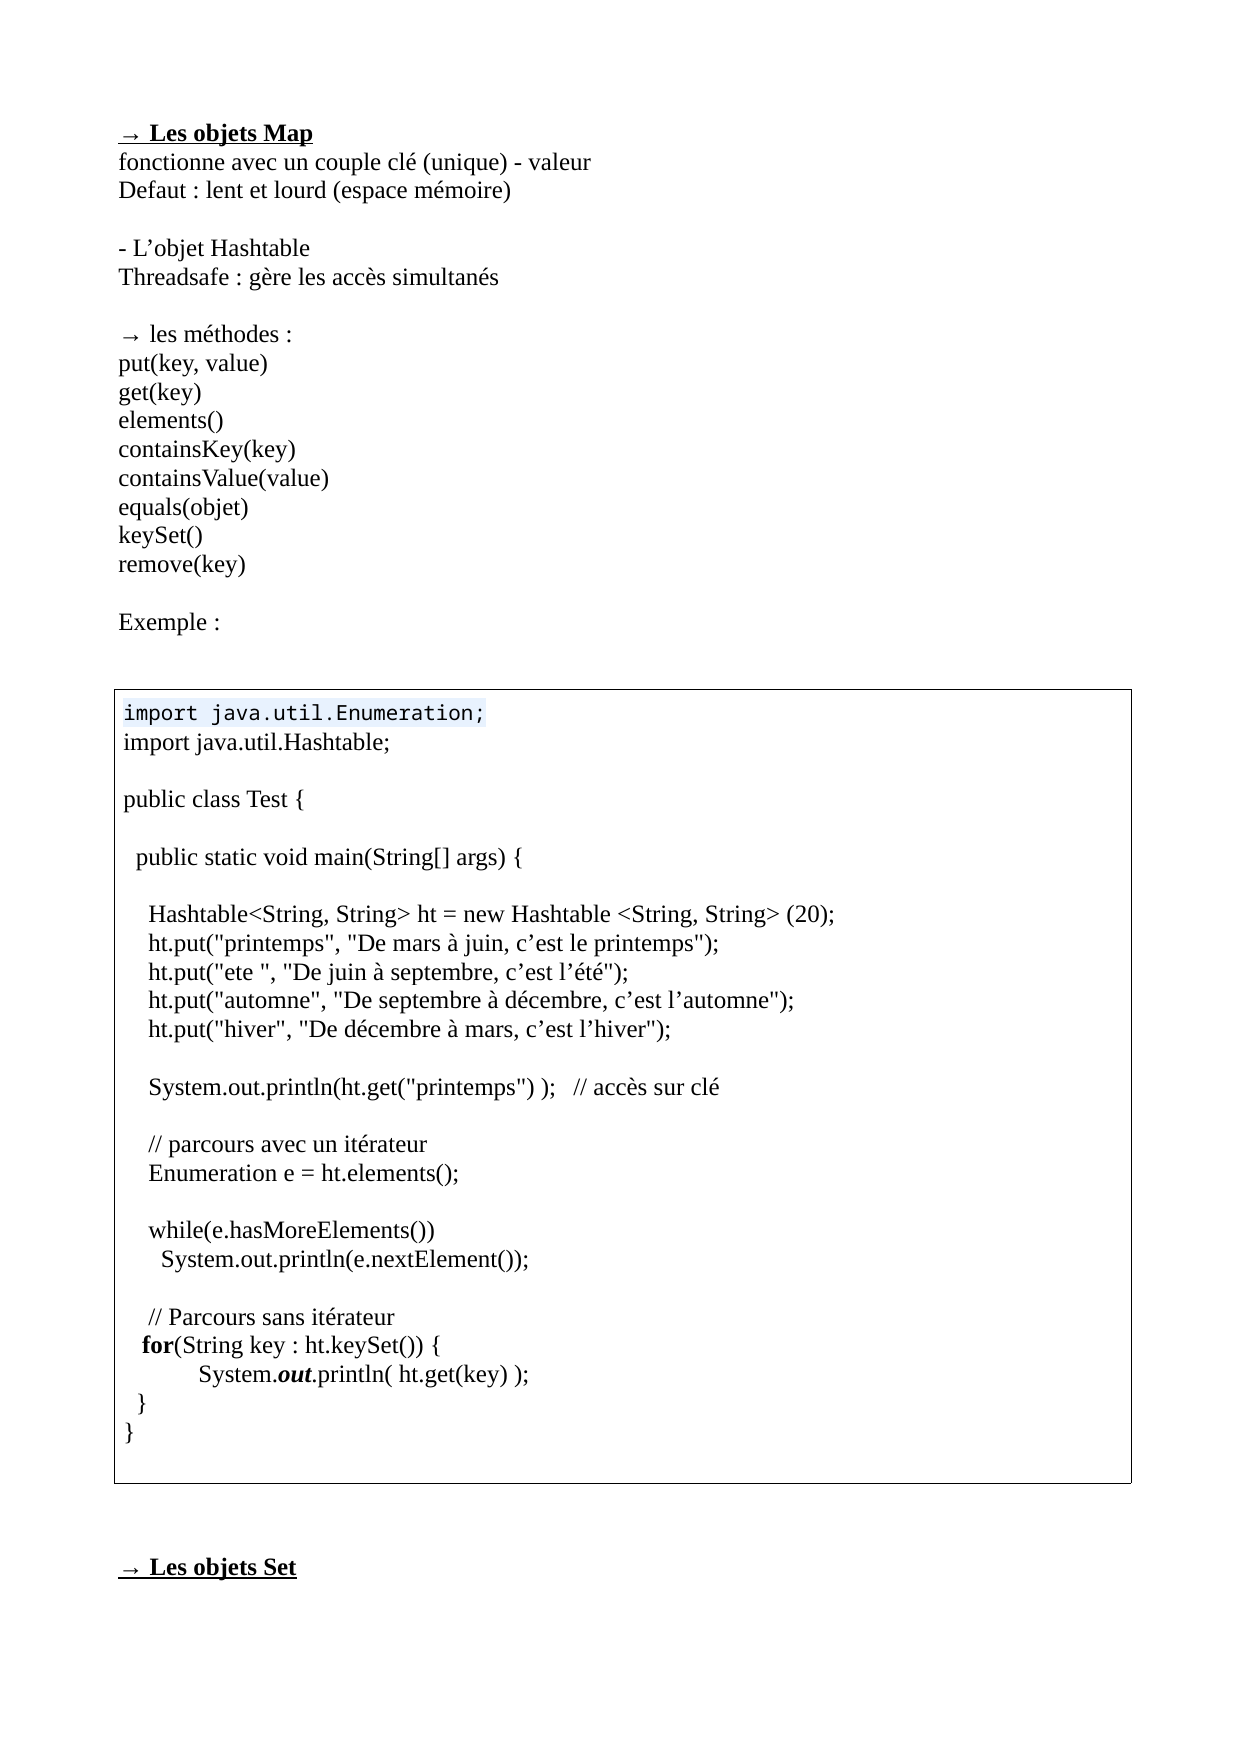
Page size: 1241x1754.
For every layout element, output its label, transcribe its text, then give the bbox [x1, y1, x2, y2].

text → les méthodes : [118, 319, 1122, 348]
text import java.util.Hashtable; [123, 727, 1122, 755]
text Threadsafe : gère les accès simultanés [118, 262, 1122, 291]
text import java.util.Enumeration; [123, 698, 1122, 727]
text Hashtable<String, String> ht = new Hashtable <String, String> (20); [123, 899, 1122, 928]
text Enumeration e = ht.elements(); [123, 1158, 1122, 1187]
text get(key) [118, 377, 1122, 406]
text ht.put("printemps", "De mars à juin, c’est le printemps"); [123, 928, 1122, 957]
text containsValue(value) [118, 463, 1122, 492]
text containsKey(key) [118, 434, 1122, 463]
text → Les objets Map [118, 118, 1122, 147]
text // Parcours sans itérateur [123, 1302, 1122, 1330]
text public static void main(String[] args) { [123, 842, 1122, 870]
text - L’objet Hashtable [118, 233, 1122, 262]
text public class Test { [123, 784, 1122, 813]
text for(String key : ht.keySet()) { [123, 1330, 1122, 1359]
text remove(key) [118, 549, 1122, 578]
text // parcours avec un itérateur [123, 1129, 1122, 1158]
text } [123, 1388, 1122, 1417]
text elements() [118, 406, 1122, 434]
text System.out.println(e.nextElement()); [123, 1244, 1122, 1273]
text Defaut : lent et lourd (espace mémoire) [118, 176, 1122, 204]
text System.out.println(ht.get("printemps") ); // accès sur clé [123, 1072, 1122, 1100]
text keySet() [118, 521, 1122, 549]
text System.out.println( ht.get(key) ); [123, 1359, 1122, 1388]
text fonctionne avec un couple clé (unique) - valeur [118, 147, 1122, 176]
text Exemple : [118, 607, 1122, 636]
text put(key, value) [118, 348, 1122, 377]
text ht.put("ete ", "De juin à septembre, c’est l’été"); [123, 957, 1122, 985]
text ht.put("automne", "De septembre à décembre, c’est l’automne"); [123, 985, 1122, 1014]
text equals(objet) [118, 492, 1122, 521]
text while(e.hasMoreElements()) [123, 1215, 1122, 1244]
text } [123, 1417, 1122, 1445]
text → Les objets Set [118, 1552, 1122, 1581]
text ht.put("hiver", "De décembre à mars, c’est l’hiver"); [123, 1014, 1122, 1043]
